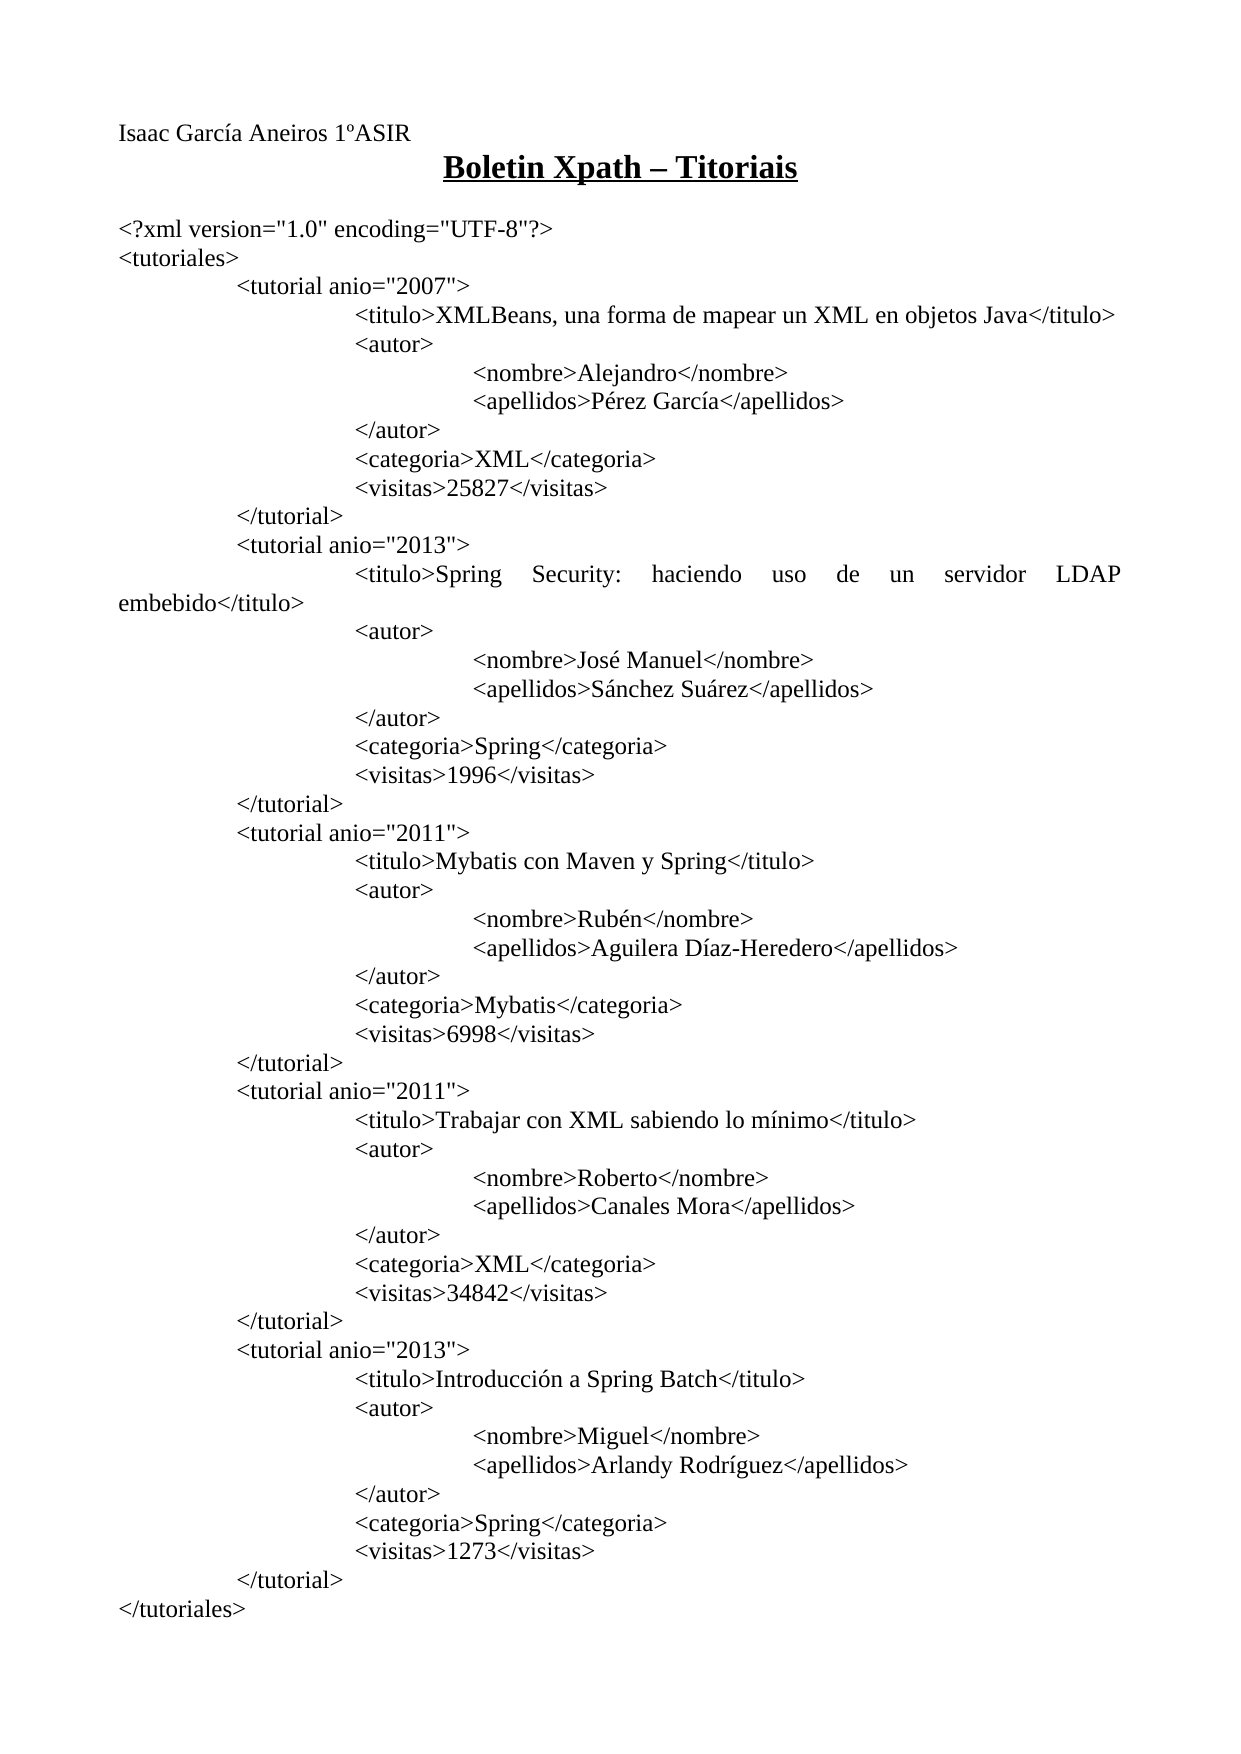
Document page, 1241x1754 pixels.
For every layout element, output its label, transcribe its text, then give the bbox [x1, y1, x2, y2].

text </autor> [118, 415, 1122, 444]
text <tutorial anio="2007"> [118, 271, 1122, 300]
text </tutorial> [118, 501, 1122, 530]
text </tutoriales> [118, 1594, 1122, 1623]
text <autor> [118, 329, 1122, 358]
text <apellidos>Aguilera Díaz-Heredero</apellidos> [118, 933, 1122, 961]
text <categoria>Mybatis</categoria> [118, 990, 1122, 1019]
text <titulo>XMLBeans, una forma de mapear un XML en objetos Java</titulo> [118, 300, 1122, 329]
text </tutorial> [118, 1306, 1122, 1335]
text <titulo>Mybatis con Maven y Spring</titulo> [118, 846, 1122, 875]
text Boletin Xpath – Titoriais [118, 147, 1122, 185]
text <titulo>Introducción a Spring Batch</titulo> [118, 1364, 1122, 1393]
text <categoria>XML</categoria> [118, 1249, 1122, 1278]
text <tutorial anio="2013"> [118, 1335, 1122, 1364]
text <titulo>Spring Security: haciendo uso de un servidor LDAP embebido</titulo> [118, 559, 1122, 616]
text <visitas>34842</visitas> [118, 1278, 1122, 1306]
text Isaac García Aneiros 1ºASIR [118, 118, 1122, 147]
text <visitas>1273</visitas> [118, 1536, 1122, 1565]
text <nombre>Roberto</nombre> [118, 1163, 1122, 1191]
text <categoria>Spring</categoria> [118, 731, 1122, 760]
text </autor> [118, 961, 1122, 990]
text <?xml version="1.0" encoding="UTF-8"?> [118, 214, 1122, 243]
text <apellidos>Pérez García</apellidos> [118, 386, 1122, 415]
text <visitas>1996</visitas> [118, 760, 1122, 789]
text <categoria>Spring</categoria> [118, 1508, 1122, 1536]
text <apellidos>Arlandy Rodríguez</apellidos> [118, 1450, 1122, 1479]
text <autor> [118, 1134, 1122, 1163]
text <nombre>José Manuel</nombre> [118, 645, 1122, 674]
text <autor> [118, 875, 1122, 904]
text </autor> [118, 1220, 1122, 1249]
text <visitas>6998</visitas> [118, 1019, 1122, 1048]
text <tutorial anio="2011"> [118, 1076, 1122, 1105]
text <nombre>Alejandro</nombre> [118, 358, 1122, 386]
text <tutoriales> [118, 243, 1122, 271]
text <apellidos>Canales Mora</apellidos> [118, 1191, 1122, 1220]
text <tutorial anio="2011"> [118, 818, 1122, 846]
text </autor> [118, 703, 1122, 731]
text </tutorial> [118, 789, 1122, 818]
text <autor> [118, 1393, 1122, 1421]
text <nombre>Miguel</nombre> [118, 1421, 1122, 1450]
text </tutorial> [118, 1048, 1122, 1076]
text </tutorial> [118, 1565, 1122, 1594]
text <apellidos>Sánchez Suárez</apellidos> [118, 674, 1122, 703]
text <visitas>25827</visitas> [118, 473, 1122, 501]
text <autor> [118, 616, 1122, 645]
text <nombre>Rubén</nombre> [118, 904, 1122, 933]
text <tutorial anio="2013"> [118, 530, 1122, 559]
text <categoria>XML</categoria> [118, 444, 1122, 473]
text </autor> [118, 1479, 1122, 1508]
text <titulo>Trabajar con XML sabiendo lo mínimo</titulo> [118, 1105, 1122, 1134]
